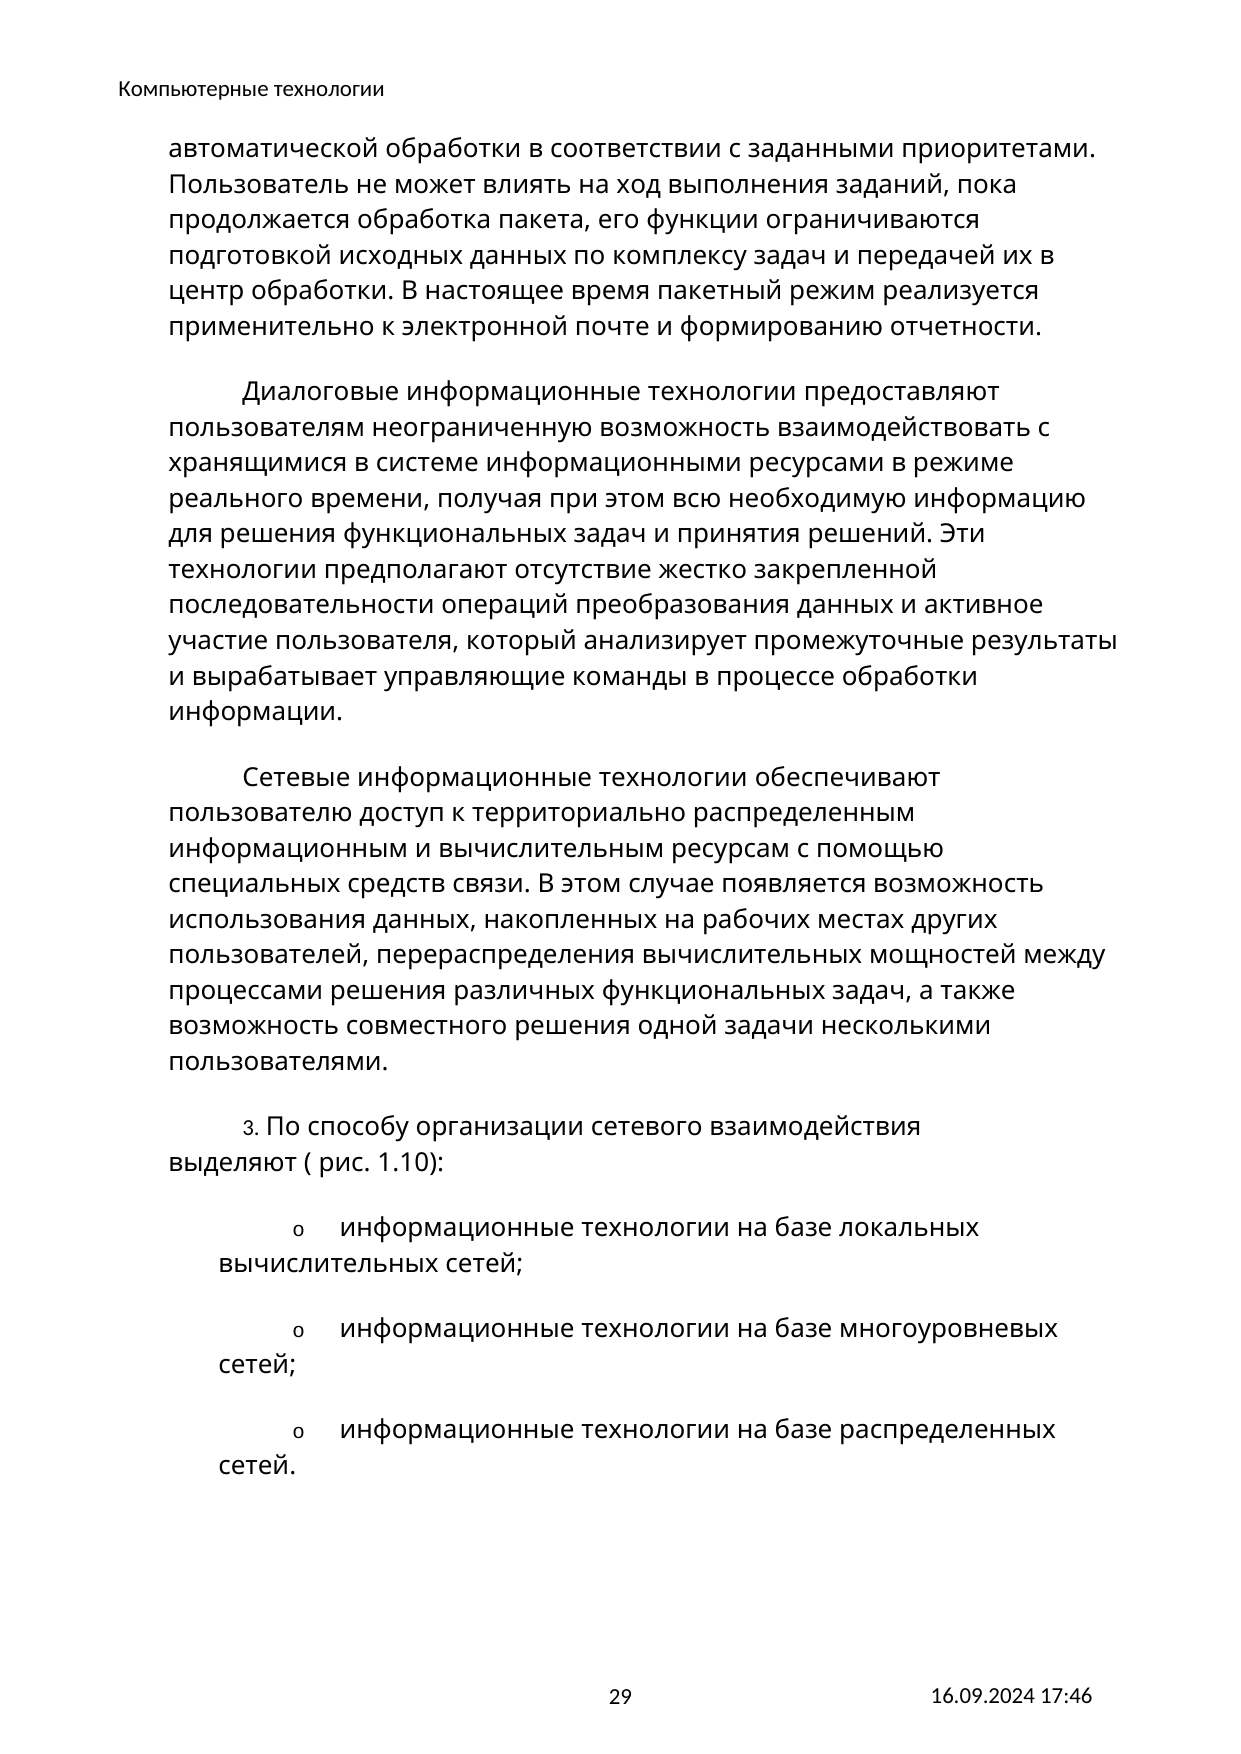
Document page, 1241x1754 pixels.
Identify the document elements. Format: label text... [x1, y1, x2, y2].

list По способу организации сетевого взаимодействия выделяют ( рис. 1.10): [168, 1108, 1122, 1179]
list информационные технологии на базе распределенных сетей. [218, 1411, 1122, 1482]
text автоматической обработки в соответствии с заданными приоритетами. Пользователь не может влиять на ход выполнения заданий, пока продолжается обработка пакета, его функции ограничиваются подготовкой исходных данных по комплексу задач и передачей их в центр обработки. В настоящее время пакетный режим реализуется применительно к электронной почте и формированию отчетности. [168, 130, 1122, 343]
text Диалоговые информационные технологии предоставляют пользователям неограниченную возможность взаимодействовать с хранящимися в системе информационными ресурсами в режиме реального времени, получая при этом всю необходимую информацию для решения функциональных задач и принятия решений. Эти технологии предполагают отсутствие жестко закрепленной последовательности операций преобразования данных и активное участие пользователя, который анализирует промежуточные результаты и вырабатывает управляющие команды в процессе обработки информации. [168, 373, 1122, 728]
text Сетевые информационные технологии обеспечивают пользователю доступ к территориально распределенным информационным и вычислительным ресурсам с помощью специальных средств связи. В этом случае появляется возможность использования данных, накопленных на рабочих местах других пользователей, перераспределения вычислительных мощностей между процессами решения различных функциональных задач, а также возможность совместного решения одной задачи несколькими пользователями. [168, 758, 1122, 1078]
list информационные технологии на базе многоуровневых сетей; [218, 1310, 1122, 1381]
list информационные технологии на базе локальных вычислительных сетей; [218, 1209, 1122, 1280]
